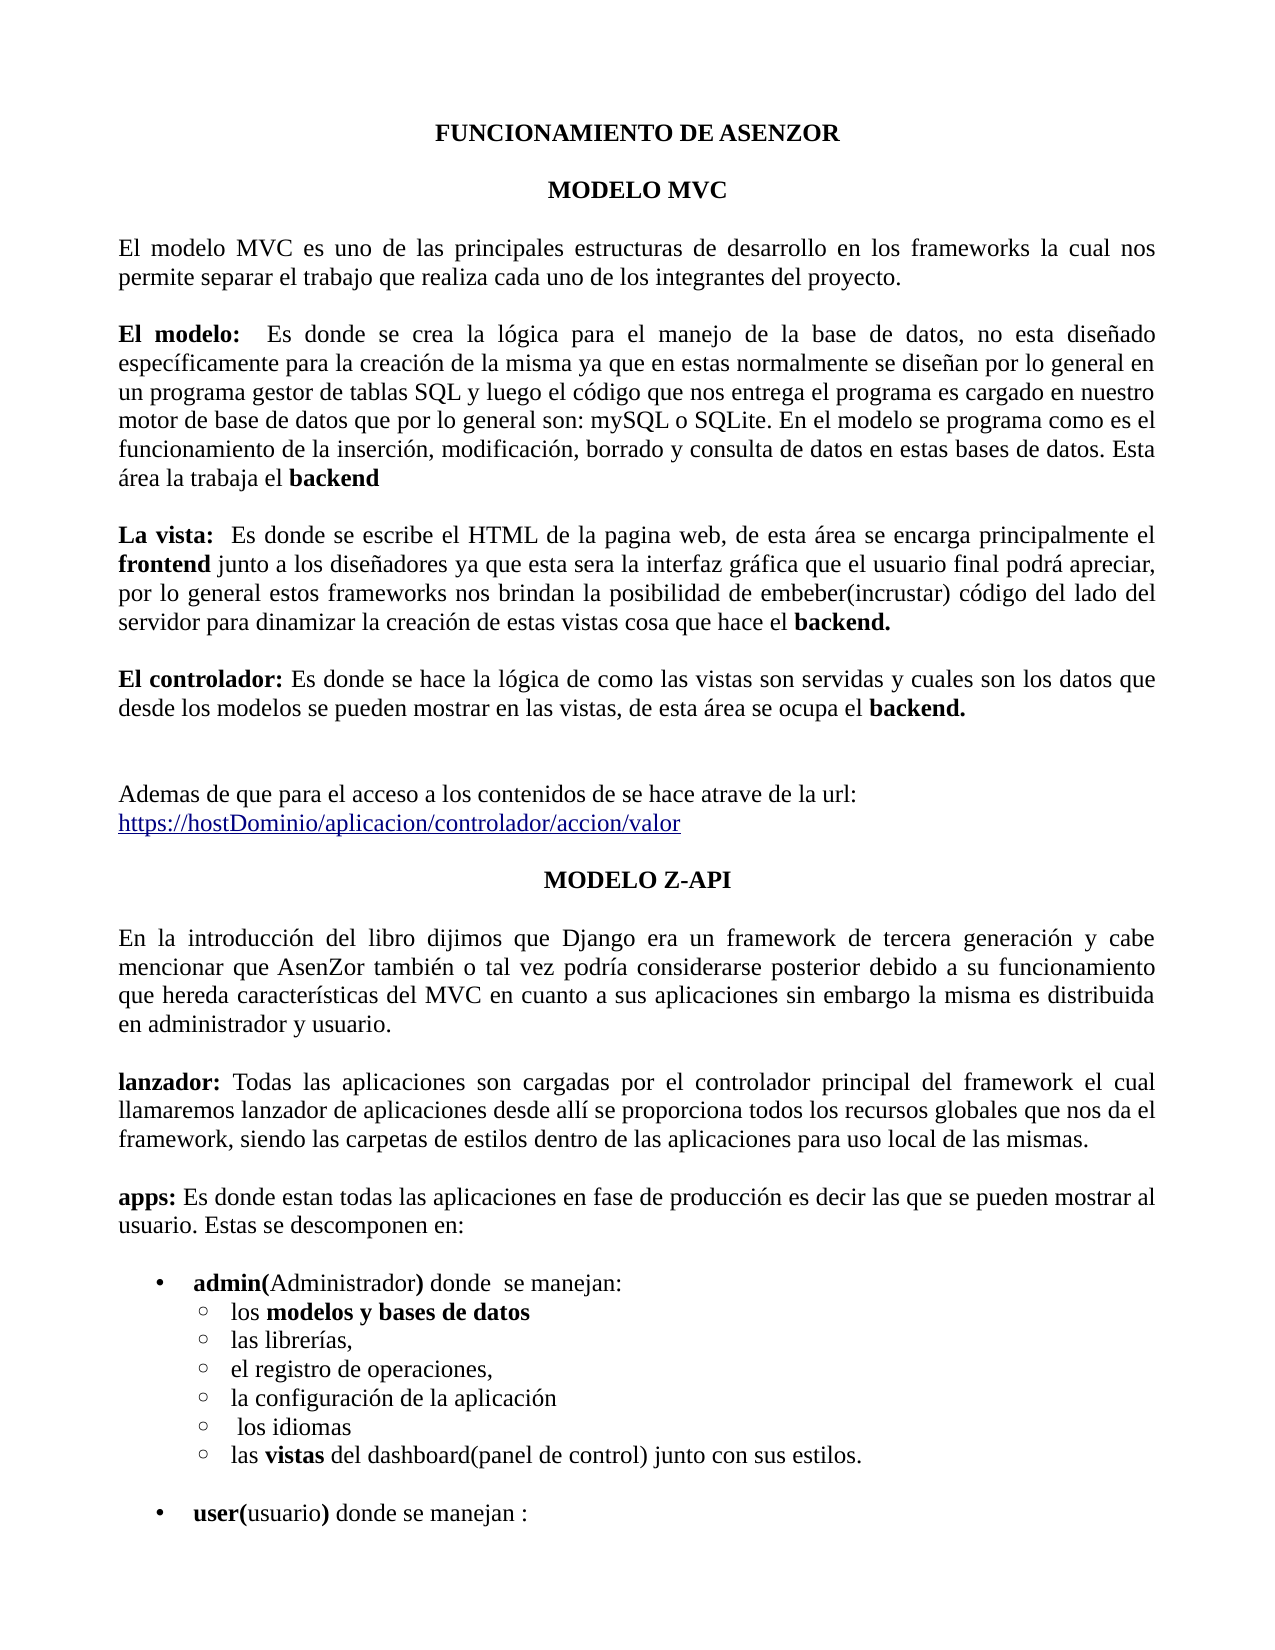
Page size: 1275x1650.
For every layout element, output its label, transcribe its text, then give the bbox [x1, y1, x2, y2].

text El modelo MVC es uno de las principales estructuras de desarrollo en los frameworks la cual nos permite separar el trabajo que realiza cada uno de los integrantes del proyecto. [118, 233, 1157, 291]
list los modelos y bases de datos [193, 1297, 1157, 1326]
text El modelo: Es donde se crea la lógica para el manejo de la base de datos, no esta diseñado específicamente para la creación de la misma ya que en estas normalmente se diseñan por lo general en un programa gestor de tablas SQL y luego el código que nos entrega el programa es cargado en nuestro motor de base de datos que por lo general son: mySQL o SQLite. En el modelo se programa como es el funcionamiento de la inserción, modificación, borrado y consulta de datos en estas bases de datos. Esta área la trabaja el backend [118, 319, 1157, 492]
list las vistas del dashboard(panel de control) junto con sus estilos. [193, 1441, 1157, 1469]
text apps: Es donde estan todas las aplicaciones en fase de producción es decir las que se pueden mostrar al usuario. Estas se descomponen en: [118, 1182, 1157, 1239]
text MODELO Z-API [118, 866, 1157, 894]
text Ademas de que para el acceso a los contenidos de se hace atrave de la url: https://hostDominio/aplicacion/controlador/accion/valor [118, 779, 1157, 837]
text En la introducción del libro dijimos que Django era un framework de tercera generación y cabe mencionar que AsenZor también o tal vez podría considerarse posterior debido a su funcionamiento que hereda características del MVC en cuanto a sus aplicaciones sin embargo la misma es distribuida en administrador y usuario. [118, 923, 1157, 1038]
list las librerías, [193, 1326, 1157, 1354]
list el registro de operaciones, [193, 1354, 1157, 1383]
list los idiomas [193, 1412, 1157, 1441]
text La vista: Es donde se escribe el HTML de la pagina web, de esta área se encarga principalmente el frontend junto a los diseñadores ya que esta sera la interfaz gráfica que el usuario final podrá apreciar, por lo general estos frameworks nos brindan la posibilidad de embeber(incrustar) código del lado del servidor para dinamizar la creación de estas vistas cosa que hace el backend. [118, 521, 1157, 636]
list user(usuario) donde se manejan : [156, 1498, 1157, 1527]
list la configuración de la aplicación [193, 1383, 1157, 1412]
text lanzador: Todas las aplicaciones son cargadas por el controlador principal del framework el cual llamaremos lanzador de aplicaciones desde allí se proporciona todos los recursos globales que nos da el framework, siendo las carpetas de estilos dentro de las aplicaciones para uso local de las mismas. [118, 1067, 1157, 1153]
list admin(Administrador) donde se manejan: [156, 1268, 1157, 1297]
text FUNCIONAMIENTO DE ASENZOR [118, 118, 1157, 147]
text MODELO MVC [118, 176, 1157, 204]
text El controlador: Es donde se hace la lógica de como las vistas son servidas y cuales son los datos que desde los modelos se pueden mostrar en las vistas, de esta área se ocupa el backend. [118, 664, 1157, 722]
